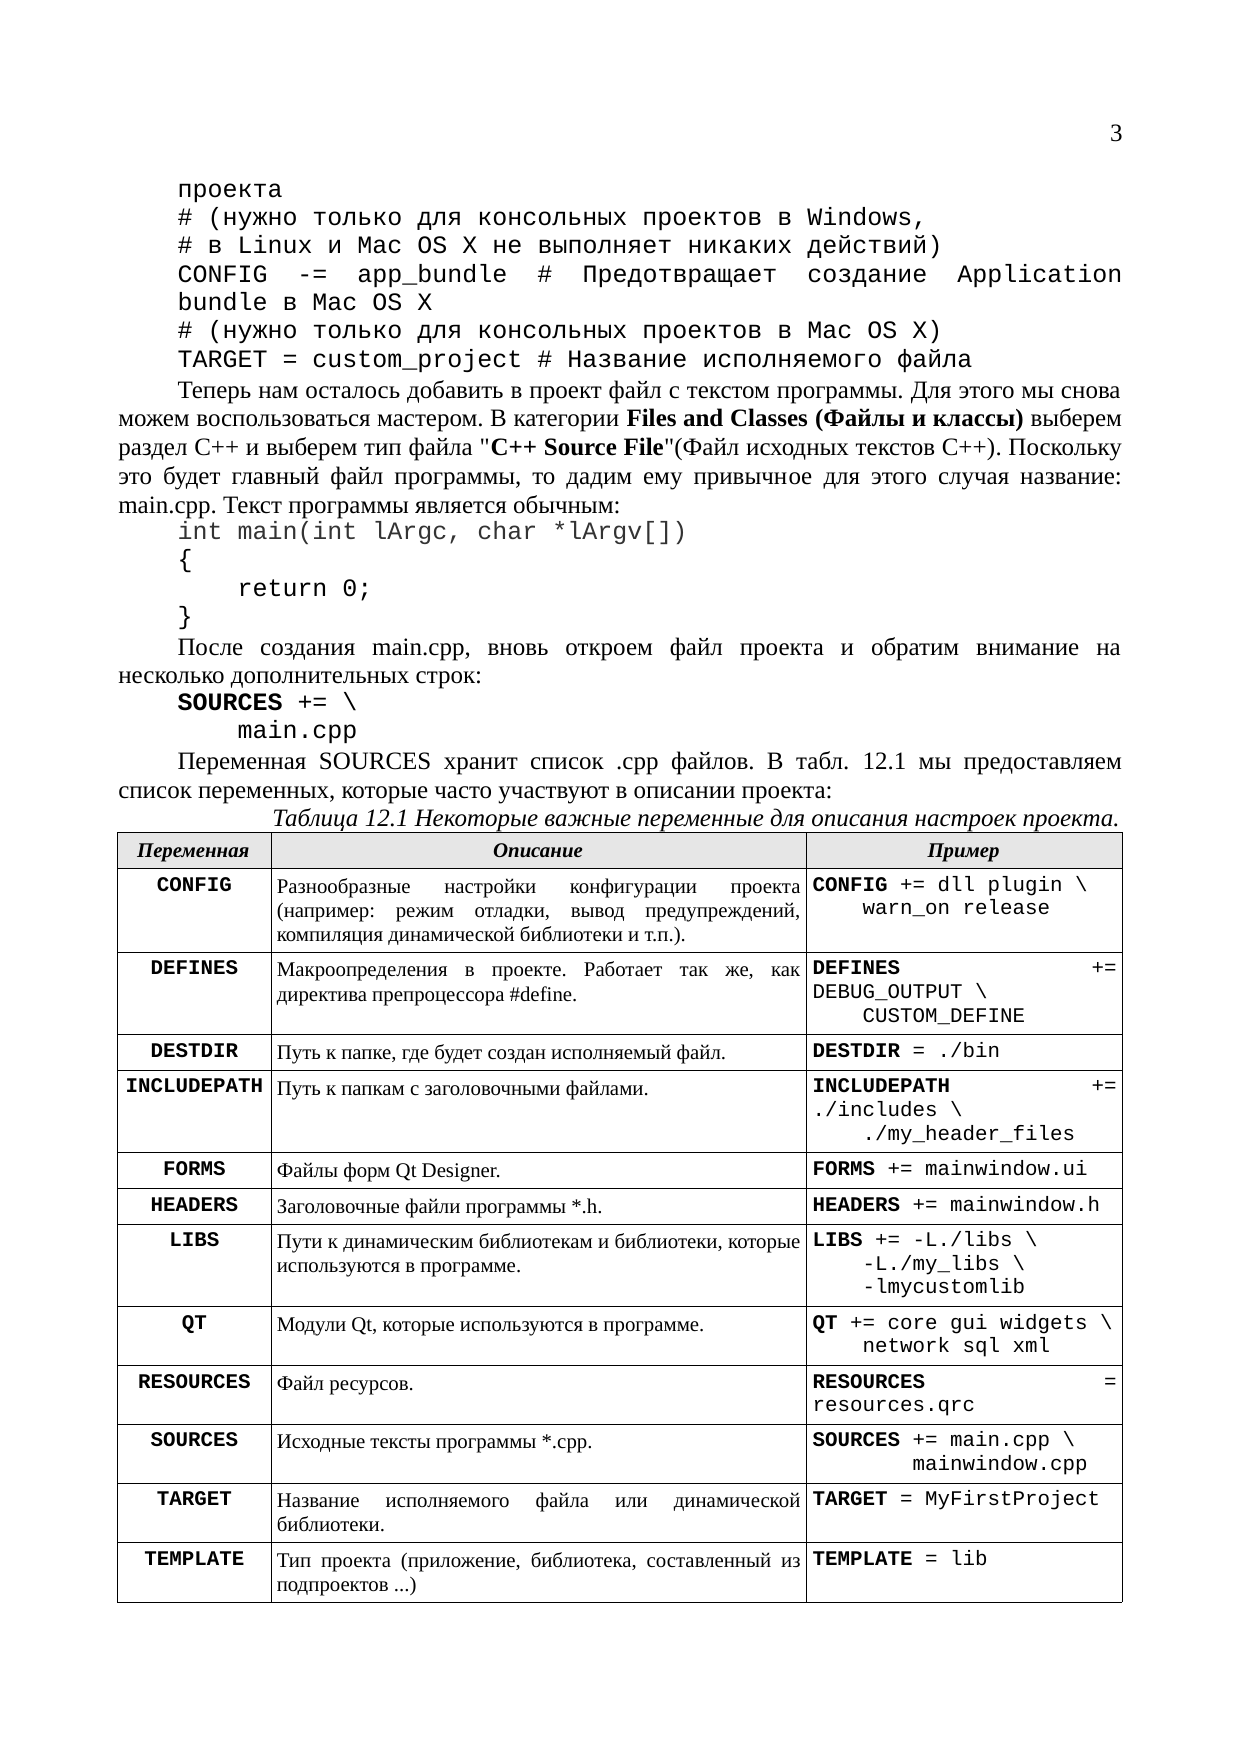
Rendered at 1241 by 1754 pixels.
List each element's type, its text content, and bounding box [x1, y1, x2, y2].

table_cell Файл ресурсов. [272, 1366, 806, 1424]
text # (нужно только для консольных проектов в Windows, [177, 205, 1122, 233]
table_cell TARGET = MyFirstProject [807, 1484, 1122, 1542]
table_cell Исходные тексты программы *.cpp. [272, 1425, 806, 1482]
table_cell HEADERS += mainwindow.h [807, 1189, 1122, 1223]
table_cell RESOURCES [118, 1366, 271, 1424]
text CONFIG -= app_bundle # Предотвращает создание Application bundle в Mac OS X [177, 261, 1122, 318]
table_cell QT [118, 1307, 271, 1365]
table_cell TEMPLATE = lib [807, 1543, 1122, 1602]
text return 0; [177, 575, 1122, 603]
table_cell SOURCES += main.cpp \ mainwindow.cpp [807, 1425, 1122, 1482]
table_cell INCLUDEPATH += ./includes \ ./my_header_files [807, 1071, 1122, 1152]
table_cell DEFINES += DEBUG_OUTPUT \ CUSTOM_DEFINE [807, 953, 1122, 1034]
text { [177, 547, 1122, 575]
table_cell Тип проекта (приложение, библиотека, составленный из подпроектов ...) [272, 1543, 806, 1602]
table_cell CONFIG [118, 869, 271, 952]
table_cell FORMS += mainwindow.ui [807, 1153, 1122, 1188]
text SOURCES += \ [177, 689, 1122, 718]
table_cell SOURCES [118, 1425, 271, 1482]
text main.cpp [177, 718, 1122, 746]
table_cell Макроопределения в проекте. Работает так же, как директива препроцессора #define. [272, 953, 806, 1034]
table_cell QT += core gui widgets \ network sql xml [807, 1307, 1122, 1365]
table_header Описание [272, 833, 806, 868]
text TARGET = custom_project # Название исполняемого файла [177, 346, 1122, 375]
table_cell Заголовочные файли программы *.h. [272, 1189, 806, 1223]
table_cell DESTDIR = ./bin [807, 1035, 1122, 1070]
table_cell Путь к папкам с заголовочными файлами. [272, 1071, 806, 1152]
text # в Linux и Mac OS X не выполняет никаких действий) [177, 233, 1122, 261]
table_cell INCLUDEPATH [118, 1071, 271, 1152]
text Переменная SOURCES хранит список .cpp файлов. В табл. 12.1 мы предоставляем список переменных, которые часто участвуют в описании проекта: [118, 746, 1122, 803]
text int main(int lArgc, char *lArgv[]) [177, 518, 1122, 547]
table_cell FORMS [118, 1153, 271, 1188]
text } [177, 603, 1122, 632]
table_cell DESTDIR [118, 1035, 271, 1070]
table_cell DEFINES [118, 953, 271, 1034]
table_cell RESOURCES = resources.qrc [807, 1366, 1122, 1424]
table_cell CONFIG += dll plugin \ warn_on release [807, 869, 1122, 952]
table_cell Название исполняемого файла или динамической библиотеки. [272, 1484, 806, 1542]
text После создания main.cpp, вновь откроем файл проекта и обратим внимание на несколько дополнительных строк: [118, 632, 1122, 689]
table_cell LIBS [118, 1225, 271, 1306]
table_cell Файлы форм Qt Designer. [272, 1153, 806, 1188]
text проекта [177, 176, 1122, 205]
table_cell HEADERS [118, 1189, 271, 1223]
text Теперь нам осталось добавить в проект файл с текстом программы. Для этого мы снова можем воспользоваться мастером. В категории Files and Classes (Файлы и классы) выберем раздел С++ и выберем тип файла "С++ Source File"(Файл исходных текстов С++). Поскольку это будет главный файл программы, то дадим ему привычное для этого случая название: main.cpp. Текст программы является обычным: [118, 375, 1122, 518]
table_cell Модули Qt, которые используются в программе. [272, 1307, 806, 1365]
table_cell Разнообразные настройки конфигурации проекта (например: режим отладки, вывод предупреждений, компиляция динамической библиотеки и т.п.). [272, 869, 806, 952]
table_header Переменная [118, 833, 271, 868]
table_cell LIBS += -L./libs \ -L./my_libs \ -lmycustomlib [807, 1225, 1122, 1306]
text Таблица 12.1 Некоторые важные переменные для описания настроек проекта. [118, 803, 1122, 832]
table_cell TEMPLATE [118, 1543, 271, 1602]
table_cell TARGET [118, 1484, 271, 1542]
table_cell Пути к динамическим библиотекам и библиотеки, которые используются в программе. [272, 1225, 806, 1306]
table_cell Путь к папке, где будет создан исполняемый файл. [272, 1035, 806, 1070]
table_header Пример [807, 833, 1122, 868]
text # (нужно только для консольных проектов в Mac OS X) [177, 318, 1122, 346]
